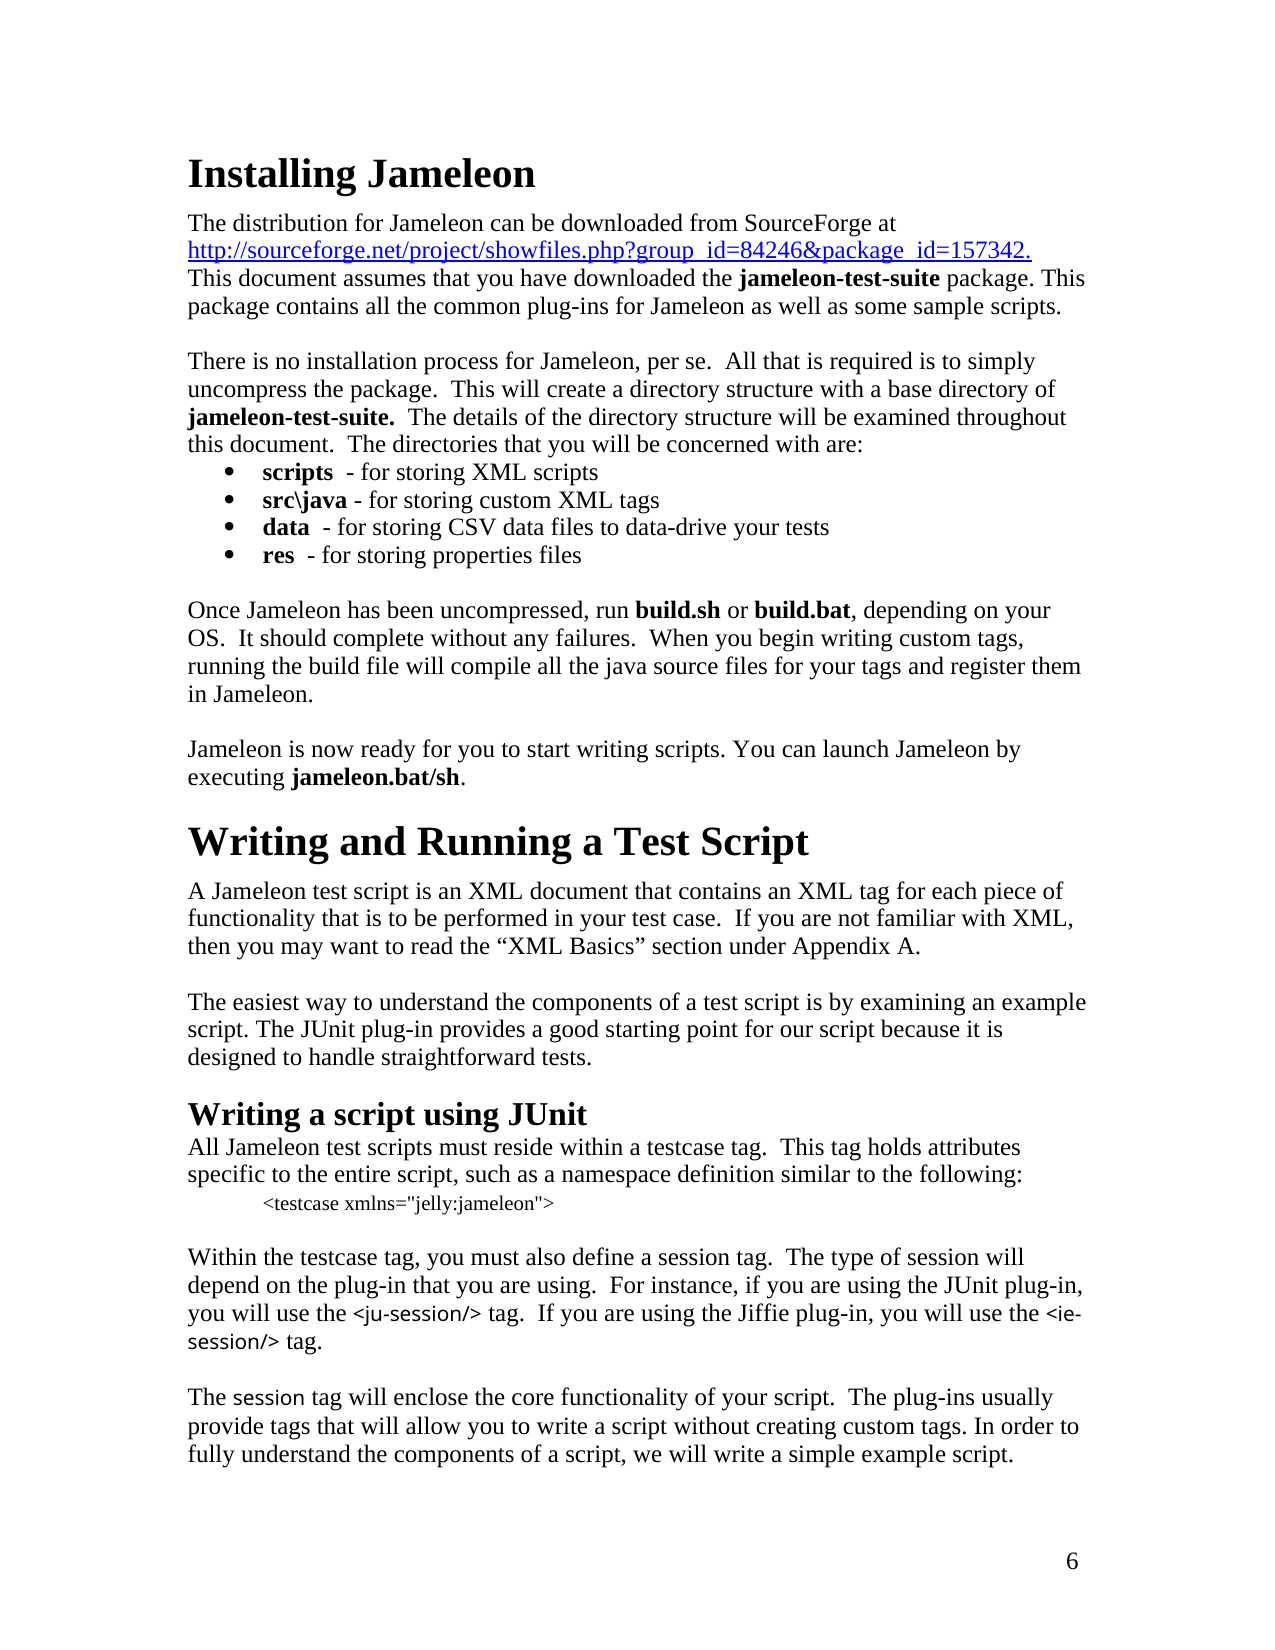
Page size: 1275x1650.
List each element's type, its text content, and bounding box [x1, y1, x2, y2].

text Jameleon is now ready for you to start writing scripts. You can launch Jameleon by executing jameleon.bat/sh. [187, 735, 1087, 791]
subtitle Writing and Running a Test Script [187, 818, 1087, 864]
text The easiest way to understand the components of a test script is by examining an example script. The JUnit plug-in provides a good starting point for our script because it is designed to handle straightforward tests. [187, 988, 1087, 1071]
subtitle Installing Jameleon [187, 150, 1087, 196]
subtitle Writing a script using JUnit [187, 1096, 1087, 1133]
text A Jameleon test script is an XML document that contains an XML tag for each piece of functionality that is to be performed in your test case. If you are not familiar with XML, then you may want to read the “XML Basics” section under Appendix A. [187, 877, 1087, 960]
list scripts - for storing XML scripts [225, 458, 1087, 486]
list res - for storing properties files [225, 541, 1087, 569]
text The session tag will enclose the core functionality of your script. The plug-ins usually provide tags that will allow you to write a script without creating custom tags. In order to fully understand the components of a script, we will write a simple example script. [187, 1383, 1087, 1467]
text The distribution for Jameleon can be downloaded from SourceForge at http://sourceforge.net/project/showfiles.php?group_id=84246&package_id=157342. This document assumes that you have downloaded the jameleon-test-suite package. This package contains all the common plug-ins for Jameleon as well as some sample scripts. [187, 209, 1087, 319]
list data - for storing CSV data files to data-drive your tests [225, 513, 1087, 541]
text There is no installation process for Jameleon, per se. All that is required is to simply uncompress the package. This will create a directory structure with a base directory of jameleon-test-suite. The details of the directory structure will be examined throughout this document. The directories that you will be concerned with are: [187, 347, 1087, 458]
list src\java - for storing custom XML tags [225, 486, 1087, 513]
text Once Jameleon has been uncompressed, run build.sh or build.bat, depending on your OS. It should complete without any failures. When you begin writing custom tags, running the build file will compile all the java source files for your tags and register them in Jameleon. [187, 597, 1087, 707]
text <testcase xmlns="jelly:jameleon"> [187, 1188, 1087, 1216]
text All Jameleon test scripts must reside within a testcase tag. This tag holds attributes specific to the entire script, such as a namespace definition similar to the following: [187, 1133, 1087, 1188]
text Within the testcase tag, you must also define a session tag. The type of session will depend on the plug-in that you are using. For instance, if you are using the JUnit plug-in, you will use the <ju-session/> tag. If you are using the Jiffie plug-in, you will use the <ie-session/> tag. [187, 1243, 1087, 1383]
